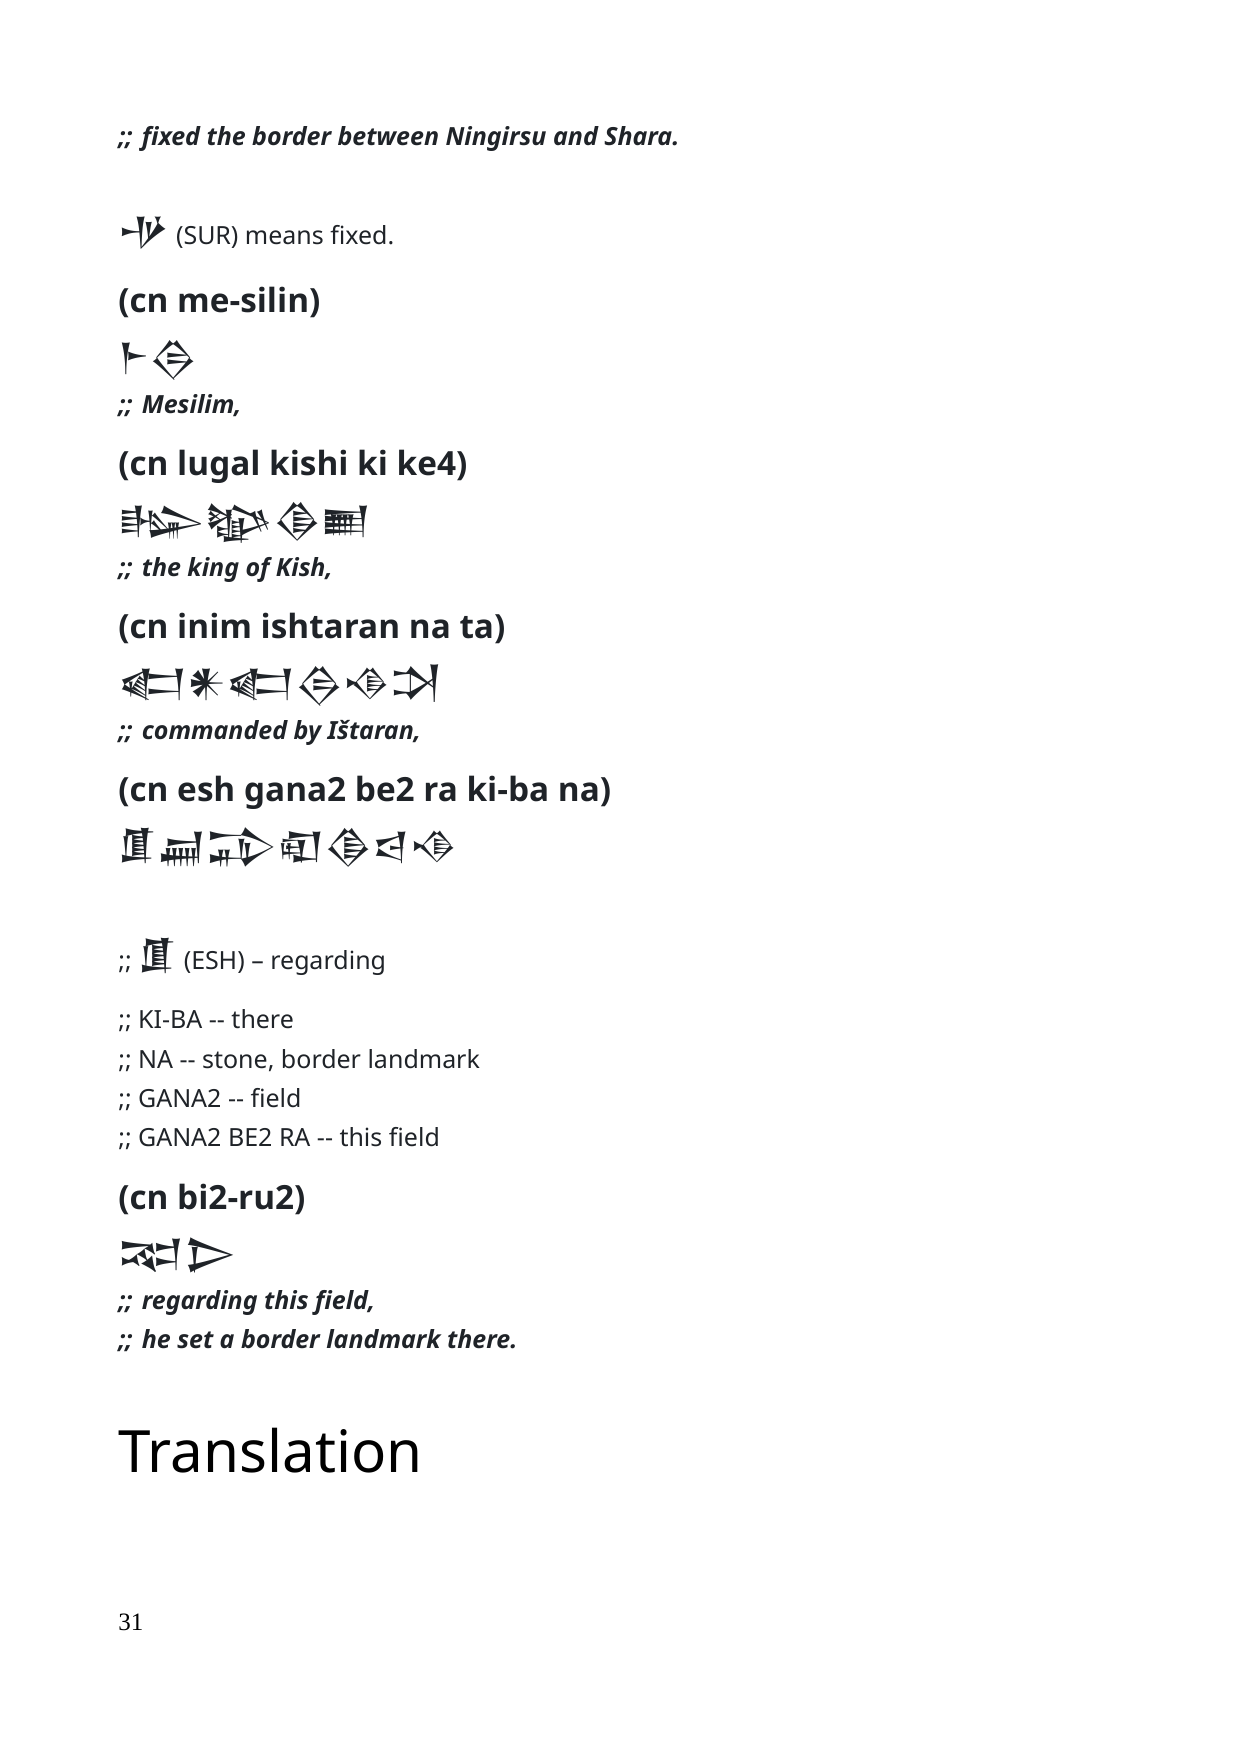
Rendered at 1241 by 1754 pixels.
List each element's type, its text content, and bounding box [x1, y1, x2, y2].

text (cn lugal kishi ki ke4) 𒈗𒆧𒆠𒆤 ;; the king of Kish, [118, 440, 1122, 583]
text (cn bi2-ru2) 𒉈𒆕 ;; regarding this field, ;; he set a border landmark there. [118, 1173, 1122, 1356]
text ;; KI-BA -- there ;; NA -- stone, border landmark ;; GANA2 -- field ;; GANA2 BE2 RA -- this field [118, 1002, 1122, 1154]
text ;; fixed the border between Ningirsu and Shara. [118, 118, 1122, 185]
text ;; 𒂠 (ESH) – regarding [118, 929, 1122, 980]
text Translation [118, 1409, 1122, 1489]
text (cn me-silin) 𒈨𒁲 ;; Mesilim, [118, 277, 1122, 421]
text (cn esh gana2 be2 ra ki-ba na) 𒂠𒃷𒁉𒊏𒆠𒁀𒈾 [118, 766, 1122, 909]
text (cn inim ishtaran na ta) 𒅗𒀭𒅗𒁲𒈾𒋫 ;; commanded by Ištaran, [118, 603, 1122, 746]
text 𒋩 (SUR) means fixed. [118, 204, 1122, 255]
